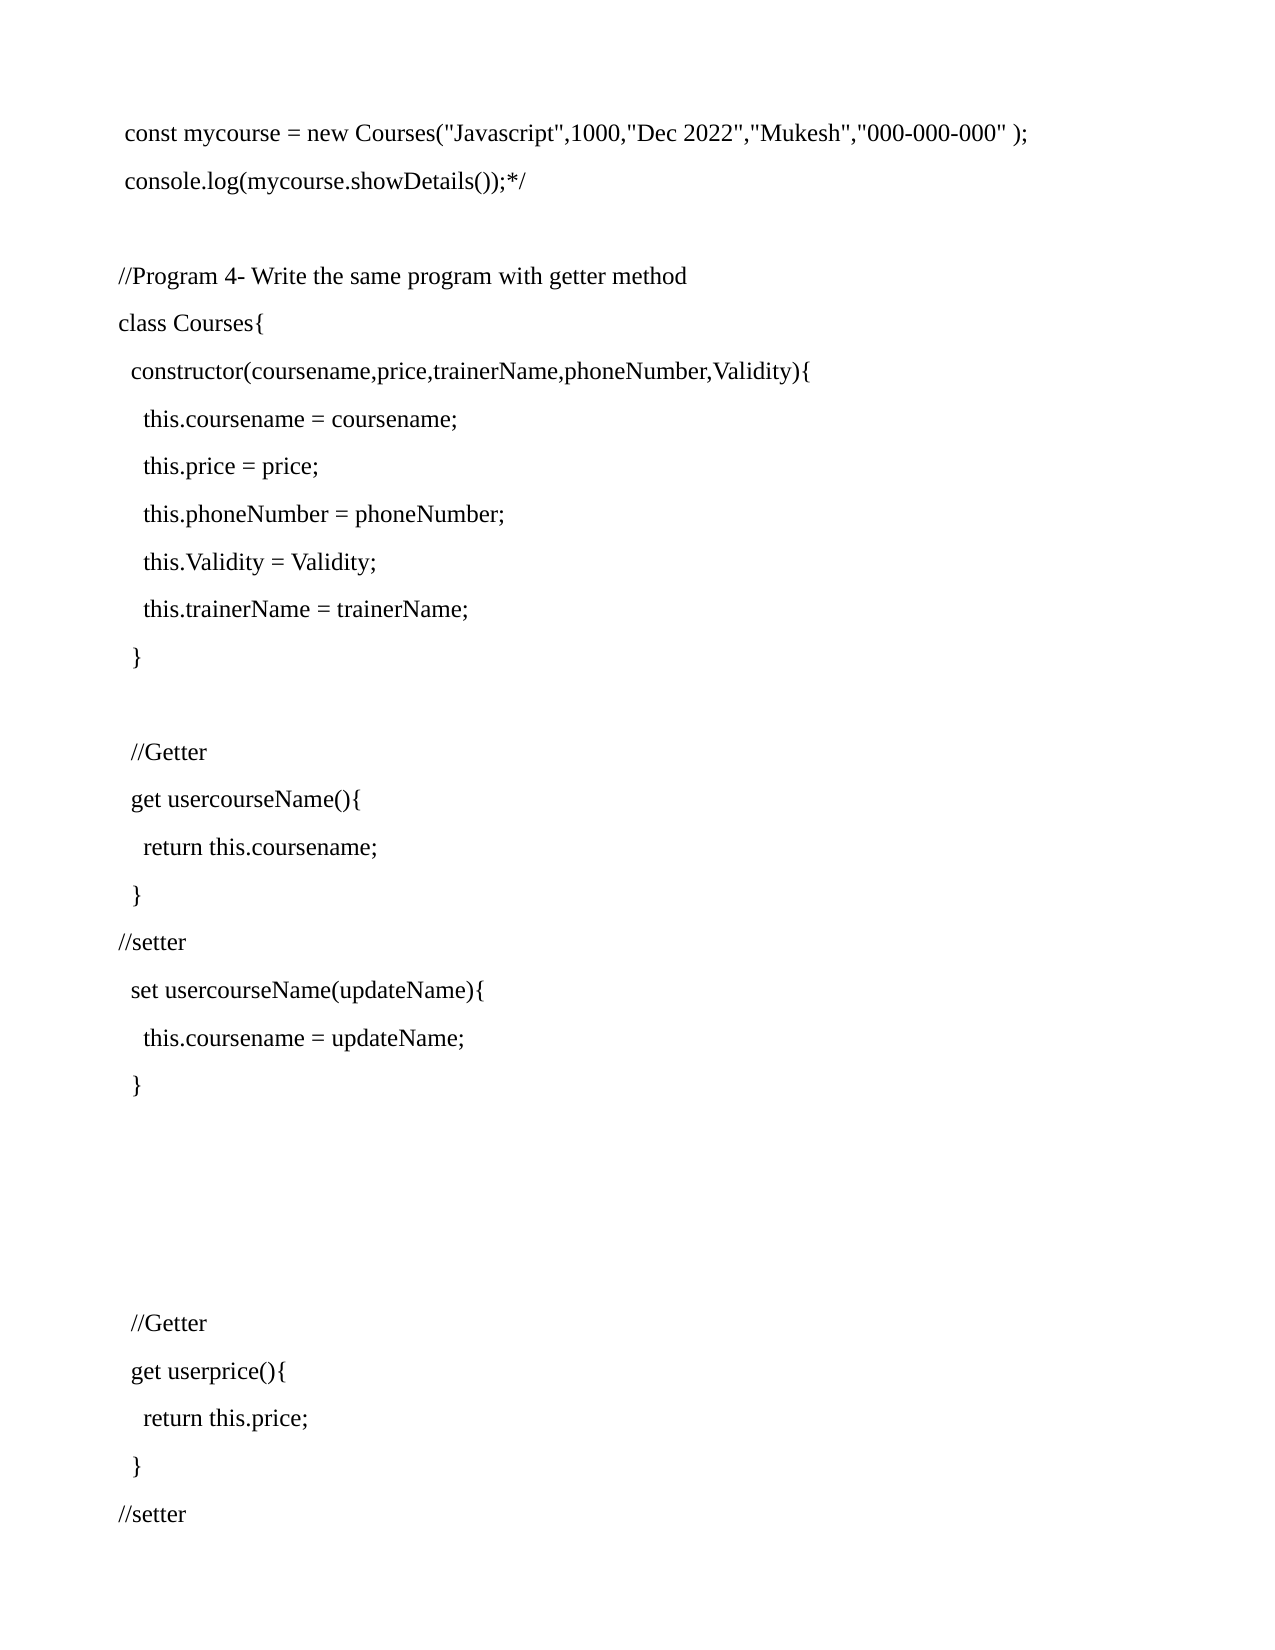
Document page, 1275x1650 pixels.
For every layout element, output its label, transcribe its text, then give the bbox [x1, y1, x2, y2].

text console.log(mycourse.showDetails());*/ [118, 166, 1157, 194]
text this.trainerName = trainerName; [118, 594, 1157, 623]
text //setter [118, 1499, 1157, 1527]
text //Getter [118, 737, 1157, 766]
text } [118, 1070, 1157, 1099]
text this.coursename = coursename; [118, 404, 1157, 432]
text } [118, 880, 1157, 908]
text } [118, 1451, 1157, 1480]
text //Program 4- Write the same program with getter method [118, 261, 1157, 290]
text //setter [118, 927, 1157, 956]
text this.Validity = Validity; [118, 547, 1157, 575]
text get usercourseName(){ [118, 784, 1157, 813]
text return this.coursename; [118, 832, 1157, 861]
text class Courses{ [118, 308, 1157, 337]
text constructor(coursename,price,trainerName,phoneNumber,Validity){ [118, 356, 1157, 385]
text set usercourseName(updateName){ [118, 975, 1157, 1004]
text return this.price; [118, 1403, 1157, 1432]
text const mycourse = new Courses("Javascript",1000,"Dec 2022","Mukesh","000-000-000" ); [118, 118, 1157, 147]
text this.price = price; [118, 451, 1157, 480]
text } [118, 642, 1157, 671]
text this.phoneNumber = phoneNumber; [118, 499, 1157, 528]
text //Getter [118, 1308, 1157, 1337]
text get userprice(){ [118, 1356, 1157, 1384]
text this.coursename = updateName; [118, 1023, 1157, 1051]
